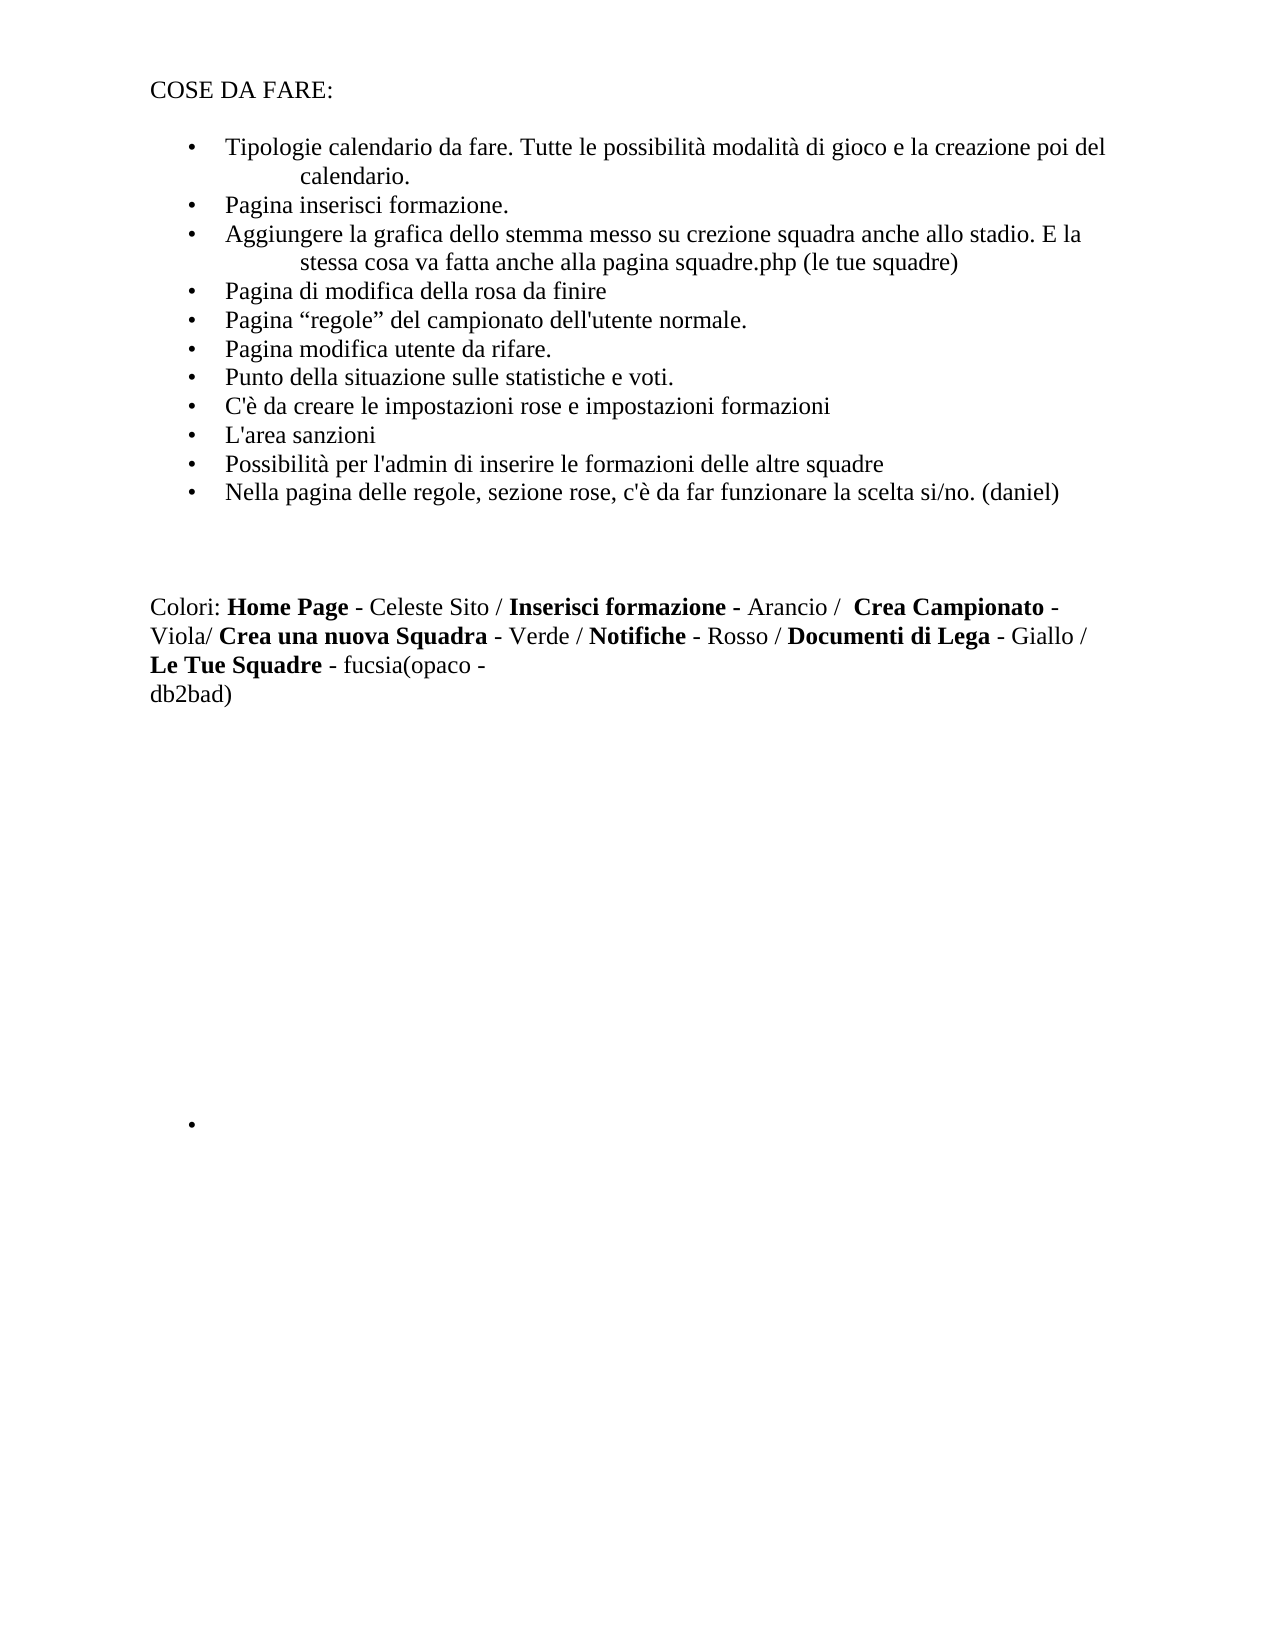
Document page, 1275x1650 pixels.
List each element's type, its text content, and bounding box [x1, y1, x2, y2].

list Pagina modifica utente da rifare. [187, 334, 1125, 362]
text db2bad) [150, 679, 1125, 707]
list calendario. [187, 161, 1125, 190]
list Pagina di modifica della rosa da finire [187, 276, 1125, 305]
list Pagina “regole” del campionato dell'utente normale. [187, 305, 1125, 334]
list L'area sanzioni [187, 420, 1125, 449]
list Possibilità per l'admin di inserire le formazioni delle altre squadre [187, 449, 1125, 477]
list C'è da creare le impostazioni rose e impostazioni formazioni [187, 391, 1125, 420]
text COSE DA FARE: [150, 75, 1125, 104]
list Pagina inserisci formazione. [187, 190, 1125, 219]
list Nella pagina delle regole, sezione rose, c'è da far funzionare la scelta si/no. (daniel) [187, 477, 1125, 506]
list Punto della situazione sulle statistiche e voti. [187, 362, 1125, 391]
list Aggiungere la grafica dello stemma messo su crezione squadra anche allo stadio. E la stessa cosa va fatta anche alla pagina squadre.php (le tue squadre) [187, 219, 1125, 276]
text Colori: Home Page - Celeste Sito / Inserisci formazione - Arancio / Crea Campionato - Viola/ Crea una nuova Squadra - Verde / Notifiche - Rosso / Documenti di Lega - Giallo / Le Tue Squadre - fucsia(opaco - [150, 592, 1125, 679]
list Tipologie calendario da fare. Tutte le possibilità modalità di gioco e la creazione poi del [187, 132, 1125, 161]
